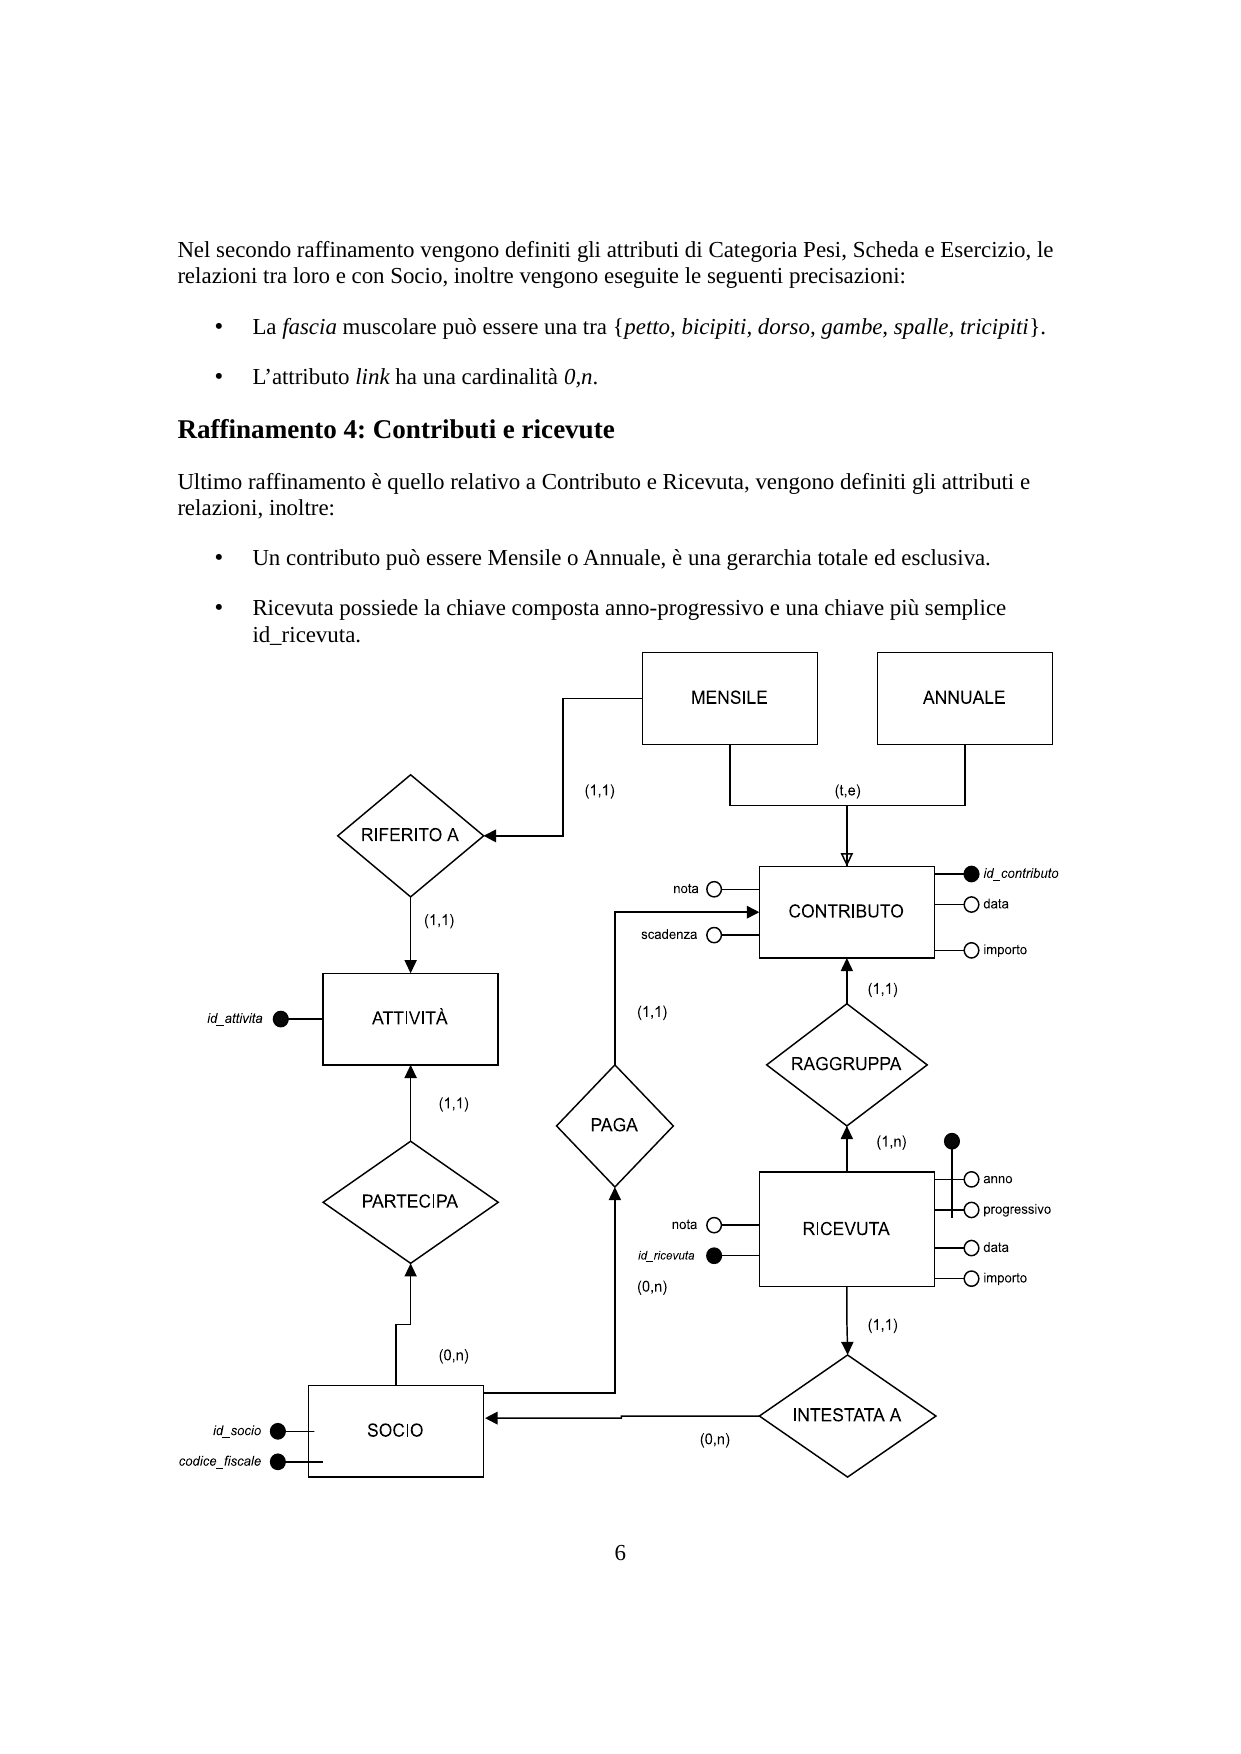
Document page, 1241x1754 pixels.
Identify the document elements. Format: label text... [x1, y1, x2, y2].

text Ultimo raffinamento è quello relativo a Contributo e Ricevuta, vengono definiti gli attributi e relazioni, inoltre: [177, 468, 1063, 521]
list L’attributo link ha una cardinalità 0,n. [215, 363, 1063, 389]
list Un contributo può essere Mensile o Annuale, è una gerarchia totale ed esclusiva. [215, 544, 1063, 571]
list Ricevuta possiede la chiave composta anno-progressivo e una chiave più semplice id_ricevuta. [215, 594, 1063, 647]
list La fascia muscolare può essere una tra {petto, bicipiti, dorso, gambe, spalle, tricipiti}. [215, 313, 1063, 339]
text Raffinamento 4: Contributi e ricevute [177, 413, 1063, 444]
text Nel secondo raffinamento vengono definiti gli attributi di Categoria Pesi, Scheda e Esercizio, le relazioni tra loro e con Socio, inoltre vengono eseguite le seguenti precisazioni: [177, 236, 1063, 289]
